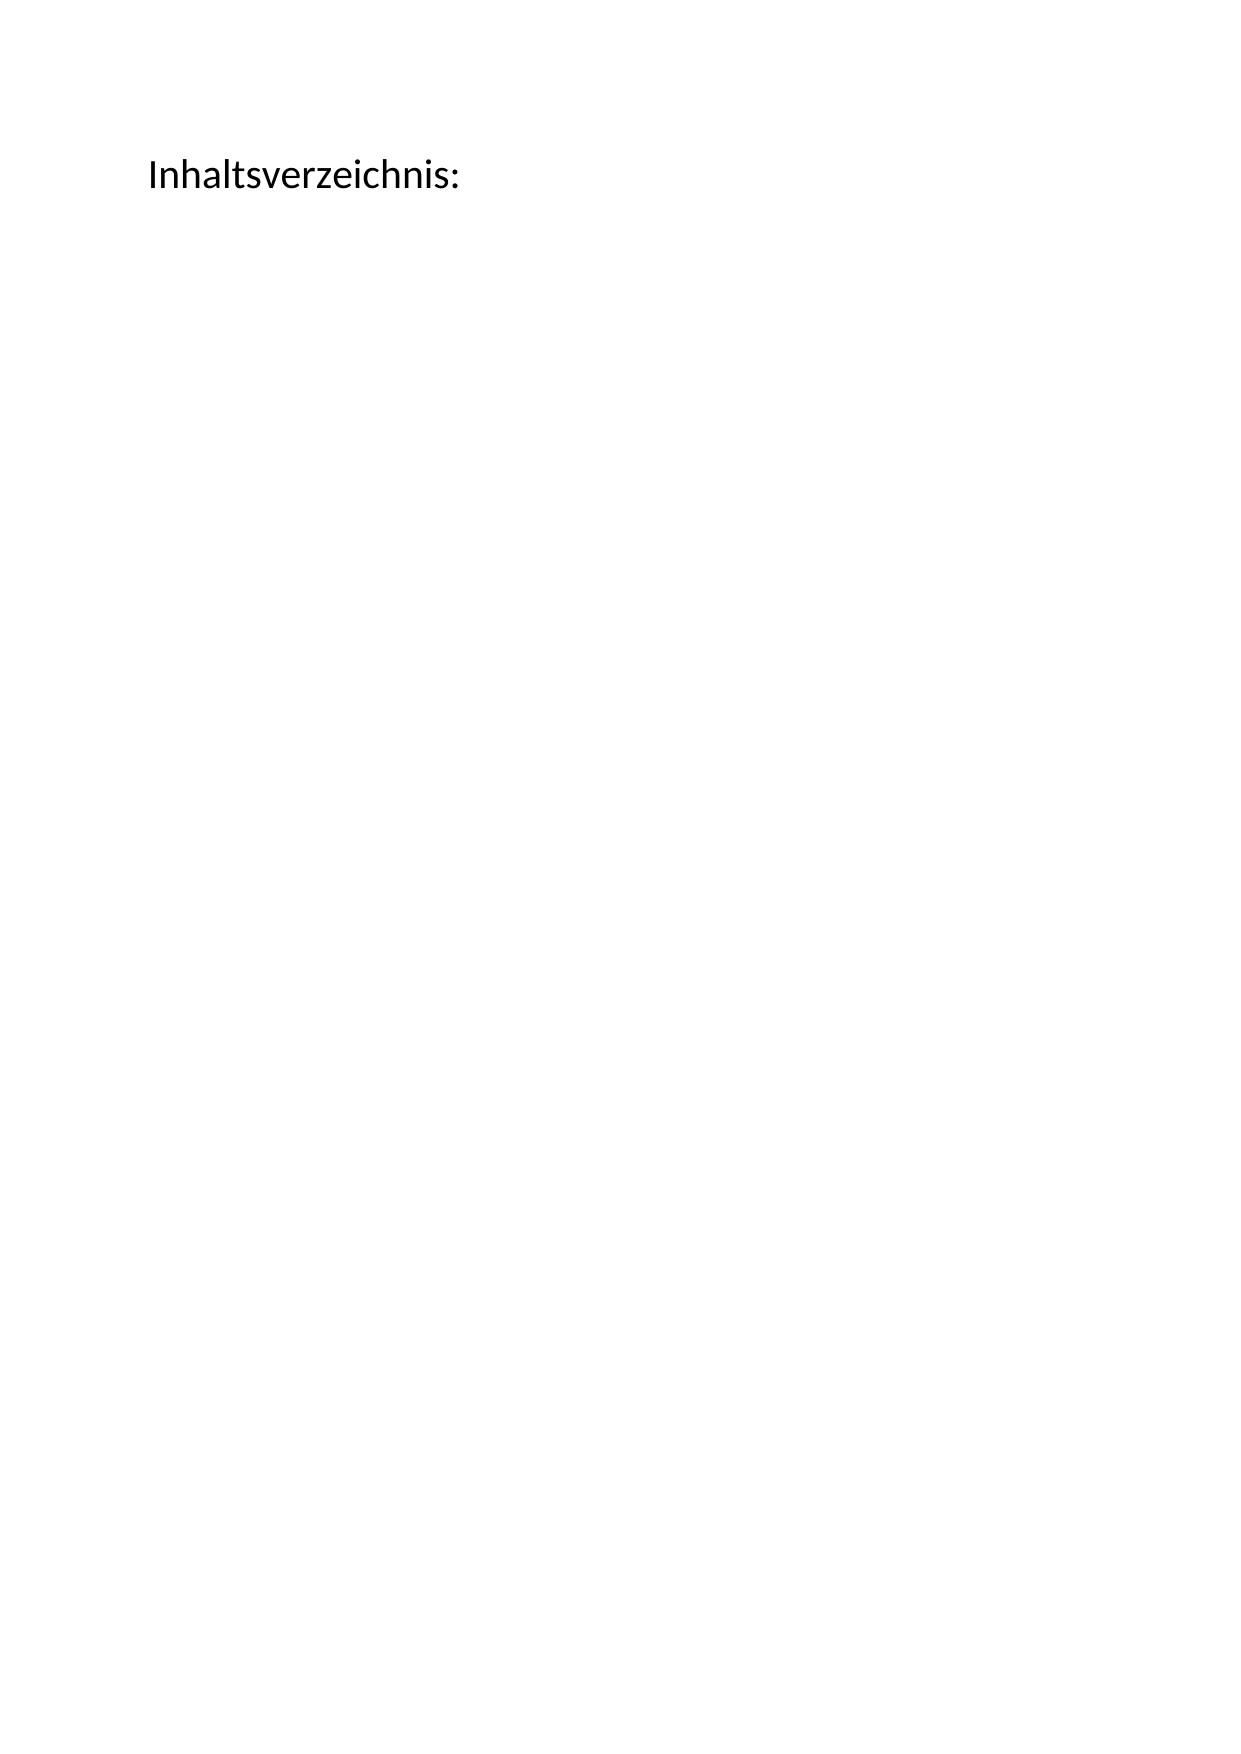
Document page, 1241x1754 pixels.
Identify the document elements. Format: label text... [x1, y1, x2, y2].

text Inhaltsverzeichnis: [148, 148, 1093, 198]
